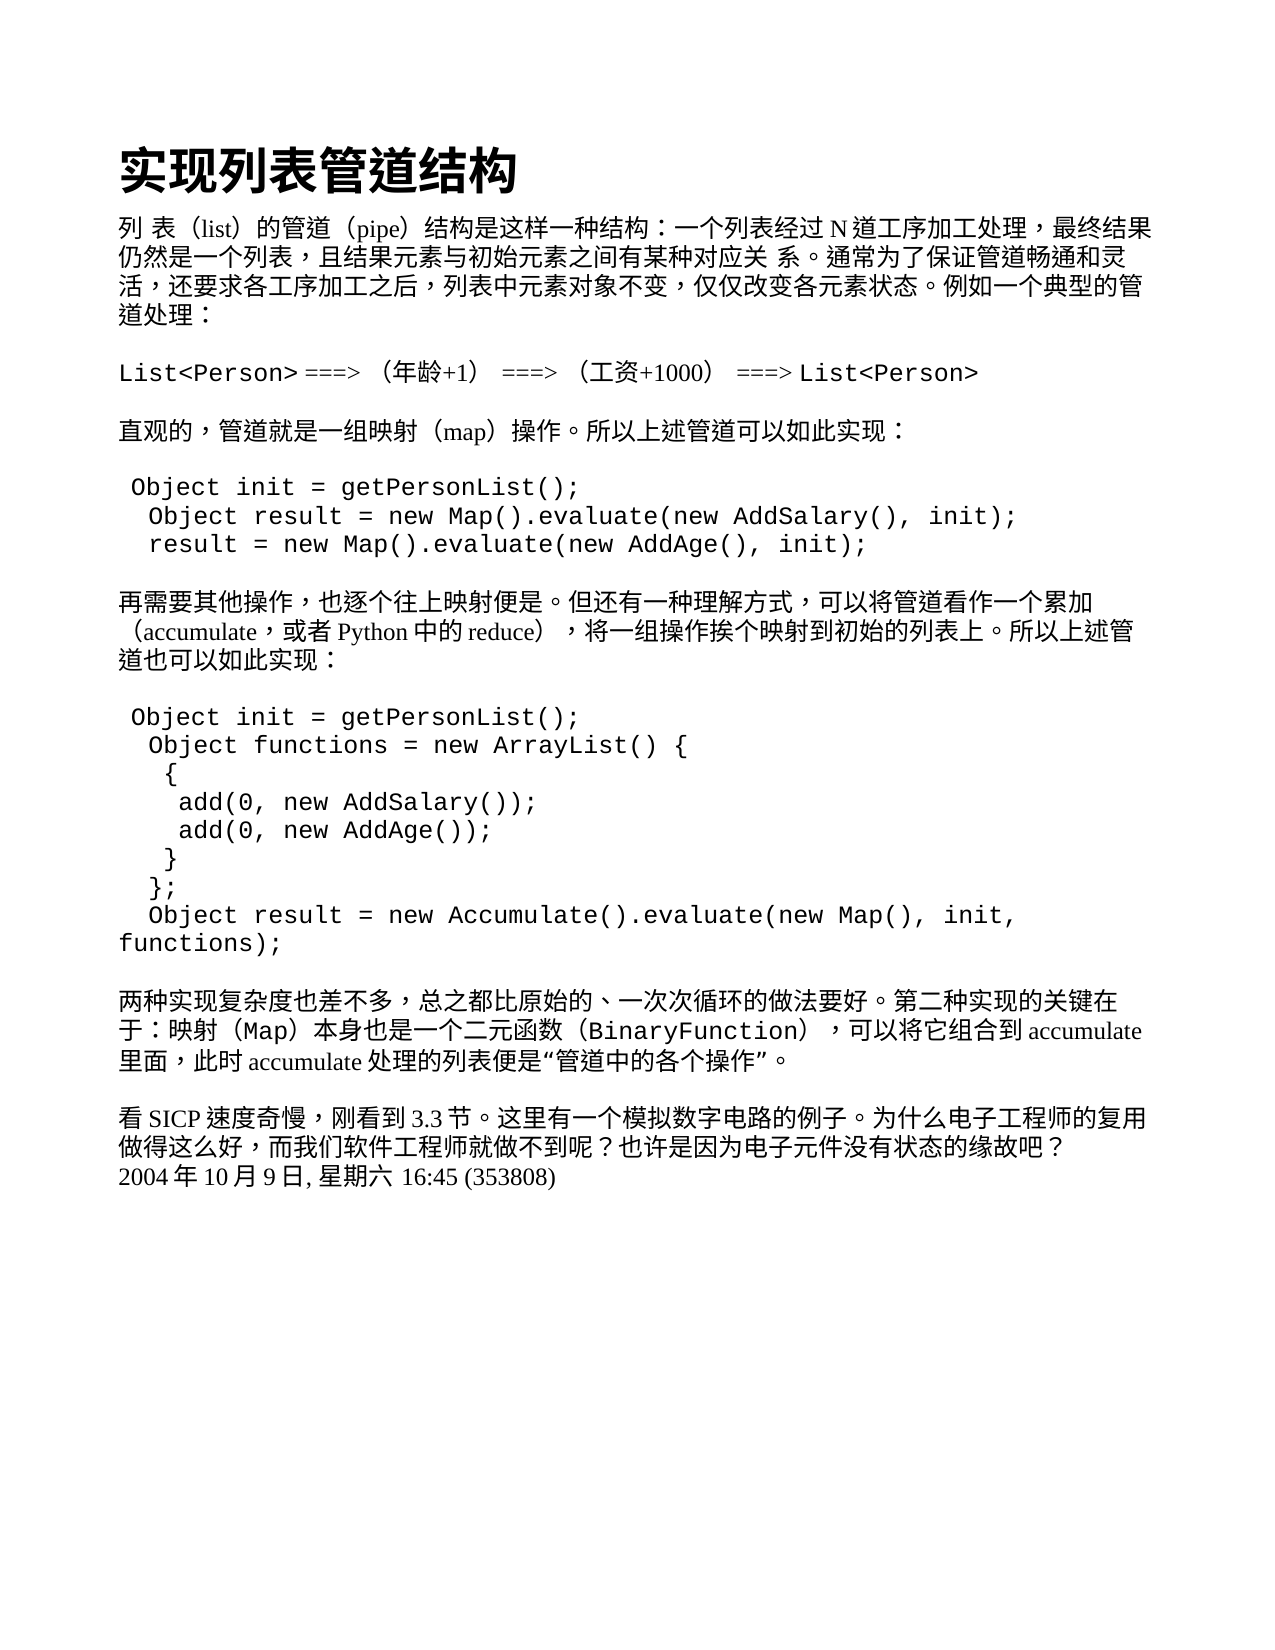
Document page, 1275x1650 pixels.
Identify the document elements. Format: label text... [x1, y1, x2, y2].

text Object init = getPersonList(); Object result = new Map().evaluate(new AddSalary(), init); result = new Map().evaluate(new AddAge(), init); [118, 473, 1157, 560]
text Object init = getPersonList(); Object functions = new ArrayList() { { add(0, new AddSalary()); add(0, new AddAge()); } }; Object result = new Accumulate().evaluate(new Map(), init, functions); [118, 703, 1157, 959]
text 看SICP速度奇慢，刚看到3.3节。这里有一个模拟数字电路的例子。为什么电子工程师的复用做得这么好，而我们软件工程师就做不到呢？也许是因为电子元件没有状态的缘故吧？ [118, 1104, 1157, 1162]
text 再需要其他操作，也逐个往上映射便是。但还有一种理解方式，可以将管道看作一个累加（accumulate，或者Python中的reduce），将一组操作挨个映射到初始的列表上。所以上述管道也可以如此实现： [118, 588, 1157, 675]
subtitle 实现列表管道结构 [118, 143, 1157, 201]
text 两种实现复杂度也差不多，总之都比原始的、一次次循环的做法要好。第二种实现的关键在于：映射（Map）本身也是一个二元函数（BinaryFunction），可以将它组合到accumulate里面，此时accumulate处理的列表便是“管道中的各个操作”。 [118, 987, 1157, 1076]
text 列 表（list）的管道（pipe）结构是这样一种结构：一个列表经过N道工序加工处理，最终结果仍然是一个列表，且结果元素与初始元素之间有某种对应关 系。通常为了保证管道畅通和灵活，还要求各工序加工之后，列表中元素对象不变，仅仅改变各元素状态。例如一个典型的管道处理： [118, 214, 1157, 331]
text 直观的，管道就是一组映射（map）操作。所以上述管道可以如此实现： [118, 417, 1157, 446]
text 2004年10月9日, 星期六 16:45 (353808) [118, 1162, 1157, 1191]
text List<Person> ===> （年龄+1） ===> （工资+1000） ===> List<Person> [118, 358, 1157, 389]
